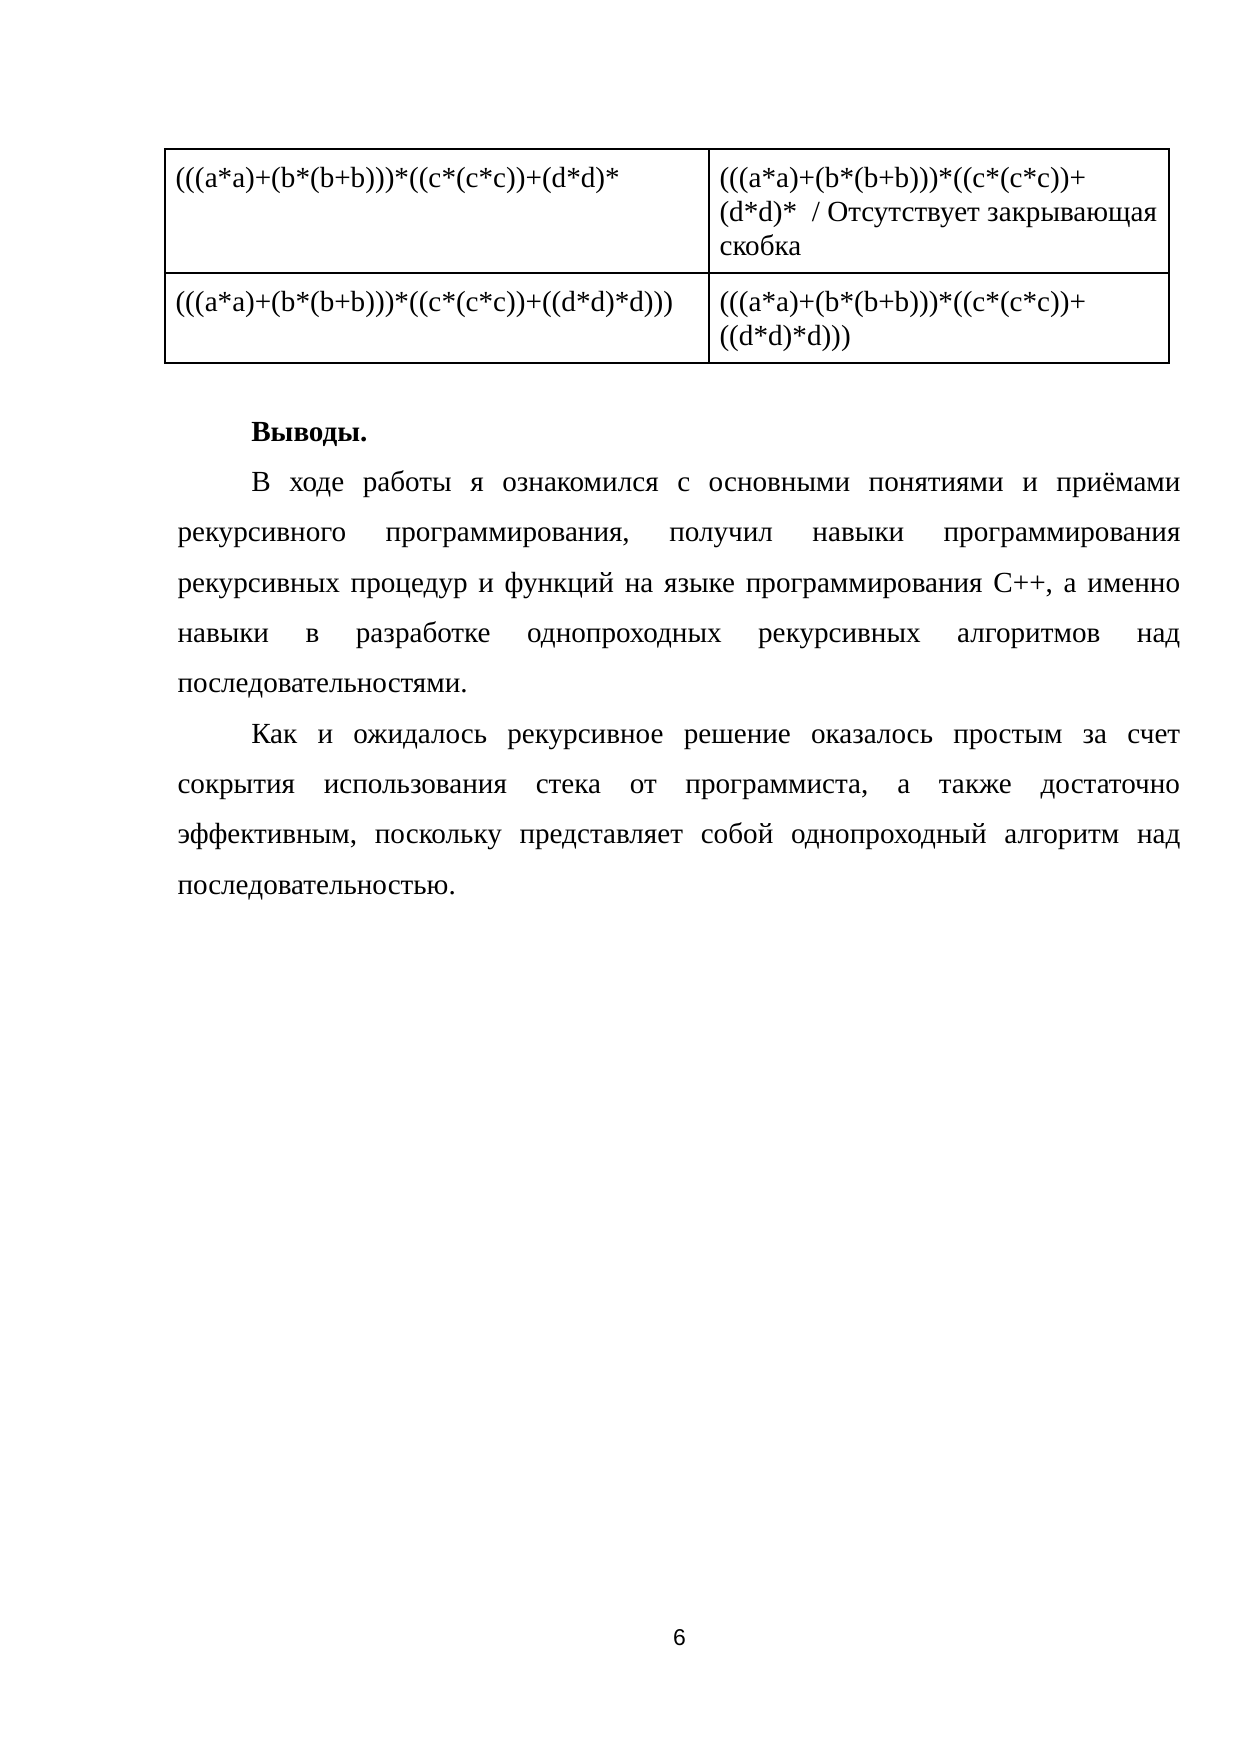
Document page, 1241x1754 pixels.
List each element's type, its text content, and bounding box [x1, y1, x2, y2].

text Как и ожидалось рекурсивное решение оказалось простым за счет сокрытия использования стека от программиста, а также достаточно эффективным, поскольку представляет собой однопроходный алгоритм над последовательностью. [177, 716, 1181, 900]
text В ходе работы я ознакомился с основными понятиями и приёмами рекурсивного программирования, получил навыки программирования рекурсивных процедур и функций на языке программирования С++, а именно навыки в разработке однопроходных рекурсивных алгоритмов над последовательностями. [177, 464, 1181, 699]
table_cell (((a*a)+(b*(b+b)))*((c*(c*c))+((d*d)*d))) [710, 274, 1168, 362]
table_cell (((a*a)+(b*(b+b)))*((c*(c*c))+((d*d)*d))) [166, 274, 708, 362]
table_cell (((a*a)+(b*(b+b)))*((c*(c*c))+(d*d)* [166, 150, 708, 272]
table_cell (((a*a)+(b*(b+b)))*((c*(c*c))+(d*d)* / Отсутствует закрывающая скобка [710, 150, 1168, 272]
text Выводы. [177, 414, 1181, 447]
